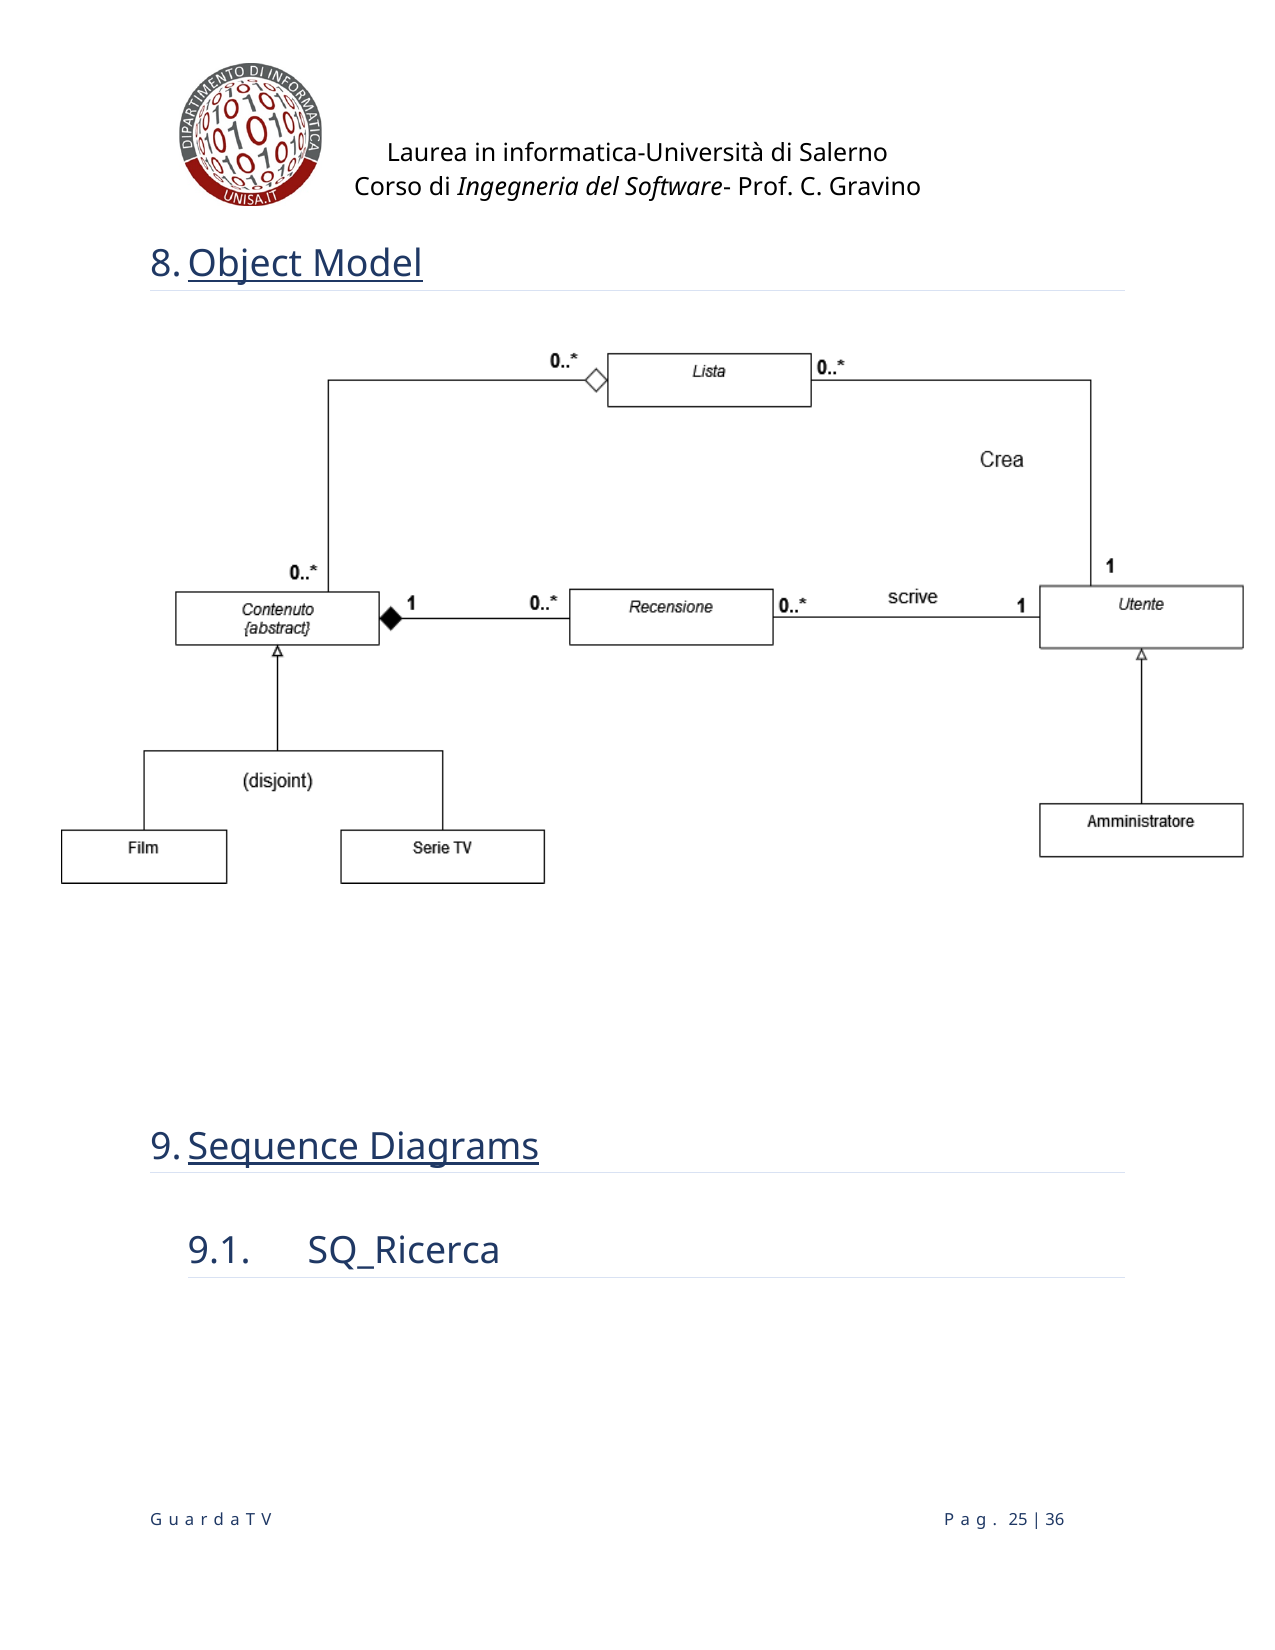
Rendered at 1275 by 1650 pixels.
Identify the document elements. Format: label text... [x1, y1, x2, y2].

list Object Model [150, 236, 1125, 290]
list SQ_Ricerca [187, 1223, 1125, 1277]
list Sequence Diagrams [150, 1119, 1125, 1172]
